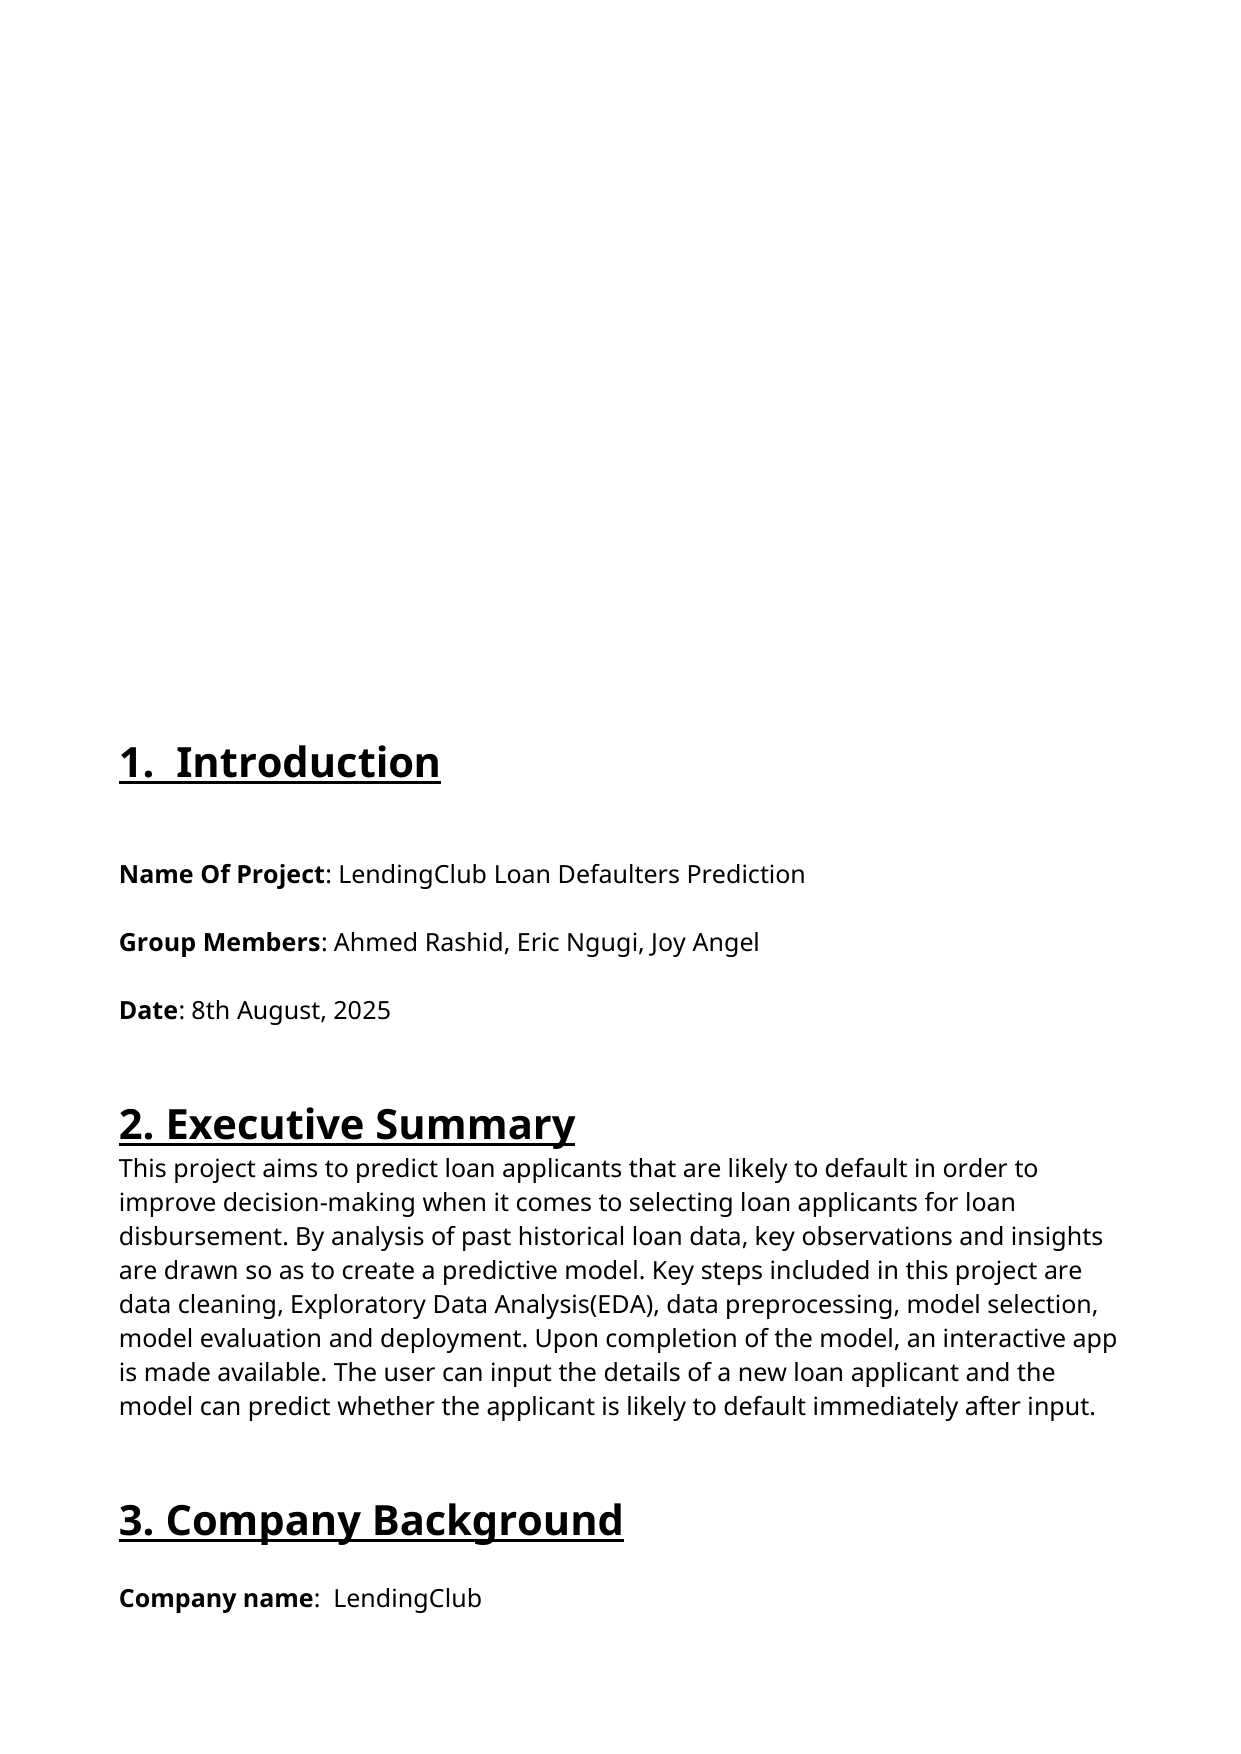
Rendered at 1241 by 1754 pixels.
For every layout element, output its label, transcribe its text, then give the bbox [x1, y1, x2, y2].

text Name Of Project: LendingClub Loan Defaulters Prediction [119, 857, 1121, 891]
text Company name: LendingClub [119, 1581, 1121, 1615]
text Group Members: Ahmed Rashid, Eric Ngugi, Joy Angel [119, 925, 1121, 959]
text Date: 8th August, 2025 [119, 993, 1121, 1027]
subtitle Company Background [119, 1491, 1121, 1547]
subtitle Executive Summary [119, 1095, 1121, 1151]
subtitle Introduction [119, 733, 1121, 789]
text This project aims to predict loan applicants that are likely to default in order to improve decision-making when it comes to selecting loan applicants for loan disbursement. By analysis of past historical loan data, key observations and insights are drawn so as to create a predictive model. Key steps included in this project are data cleaning, Exploratory Data Analysis(EDA), data preprocessing, model selection, model evaluation and deployment. Upon completion of the model, an interactive app is made available. The user can input the details of a new loan applicant and the model can predict whether the applicant is likely to default immediately after input. [119, 1151, 1121, 1423]
